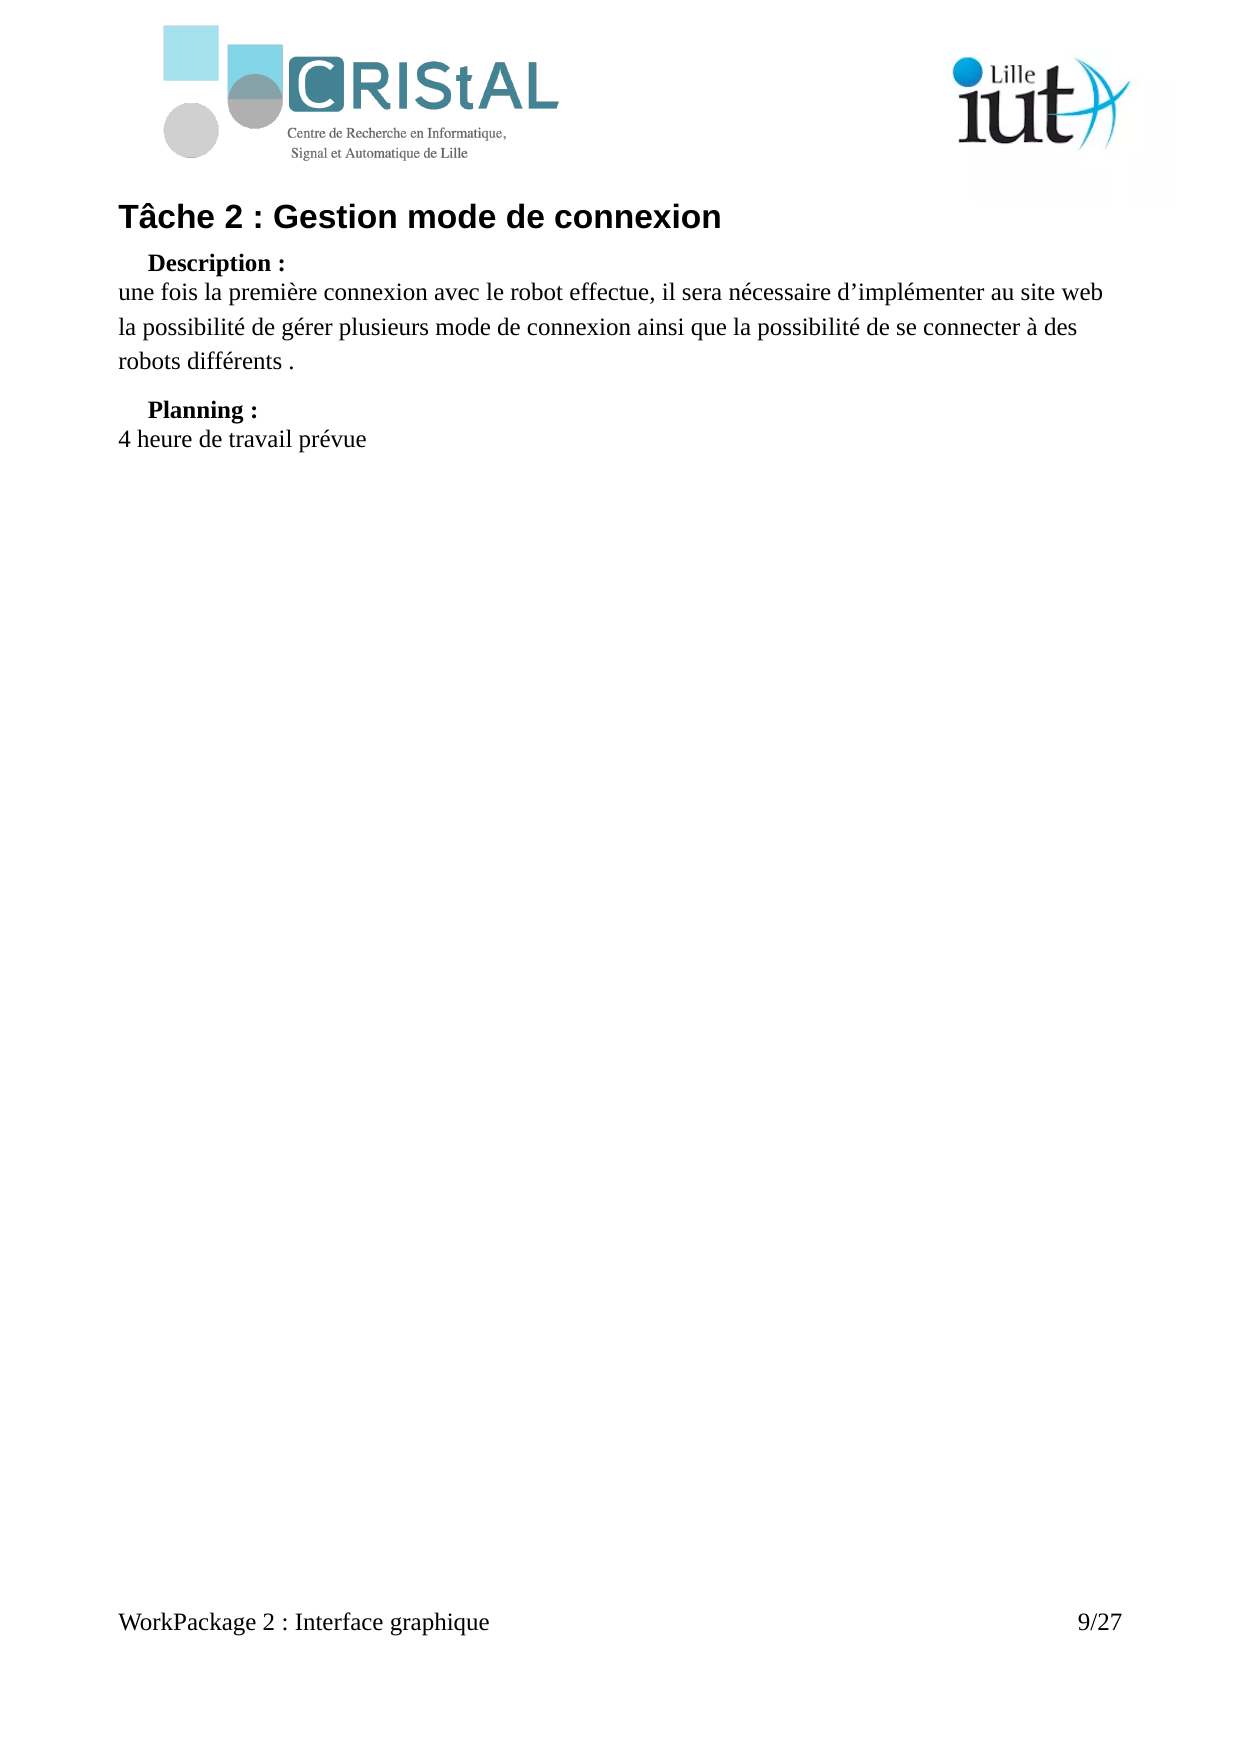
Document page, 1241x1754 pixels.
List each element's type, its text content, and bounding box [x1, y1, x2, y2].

picture [887, 0, 1176, 203]
picture [163, 25, 560, 161]
text une fois la première connexion avec le robot effectue, il sera nécessaire d’implémenter au site web la possibilité de gérer plusieurs mode de connexion ainsi que la possibilité de se connecter à des robots différents . [118, 277, 1122, 375]
subtitle Tâche 2 : Gestion mode de connexion [118, 197, 1122, 236]
text Planning : [148, 395, 1122, 424]
text Description : [148, 248, 1122, 277]
text 4 heure de travail prévue [118, 424, 1122, 453]
